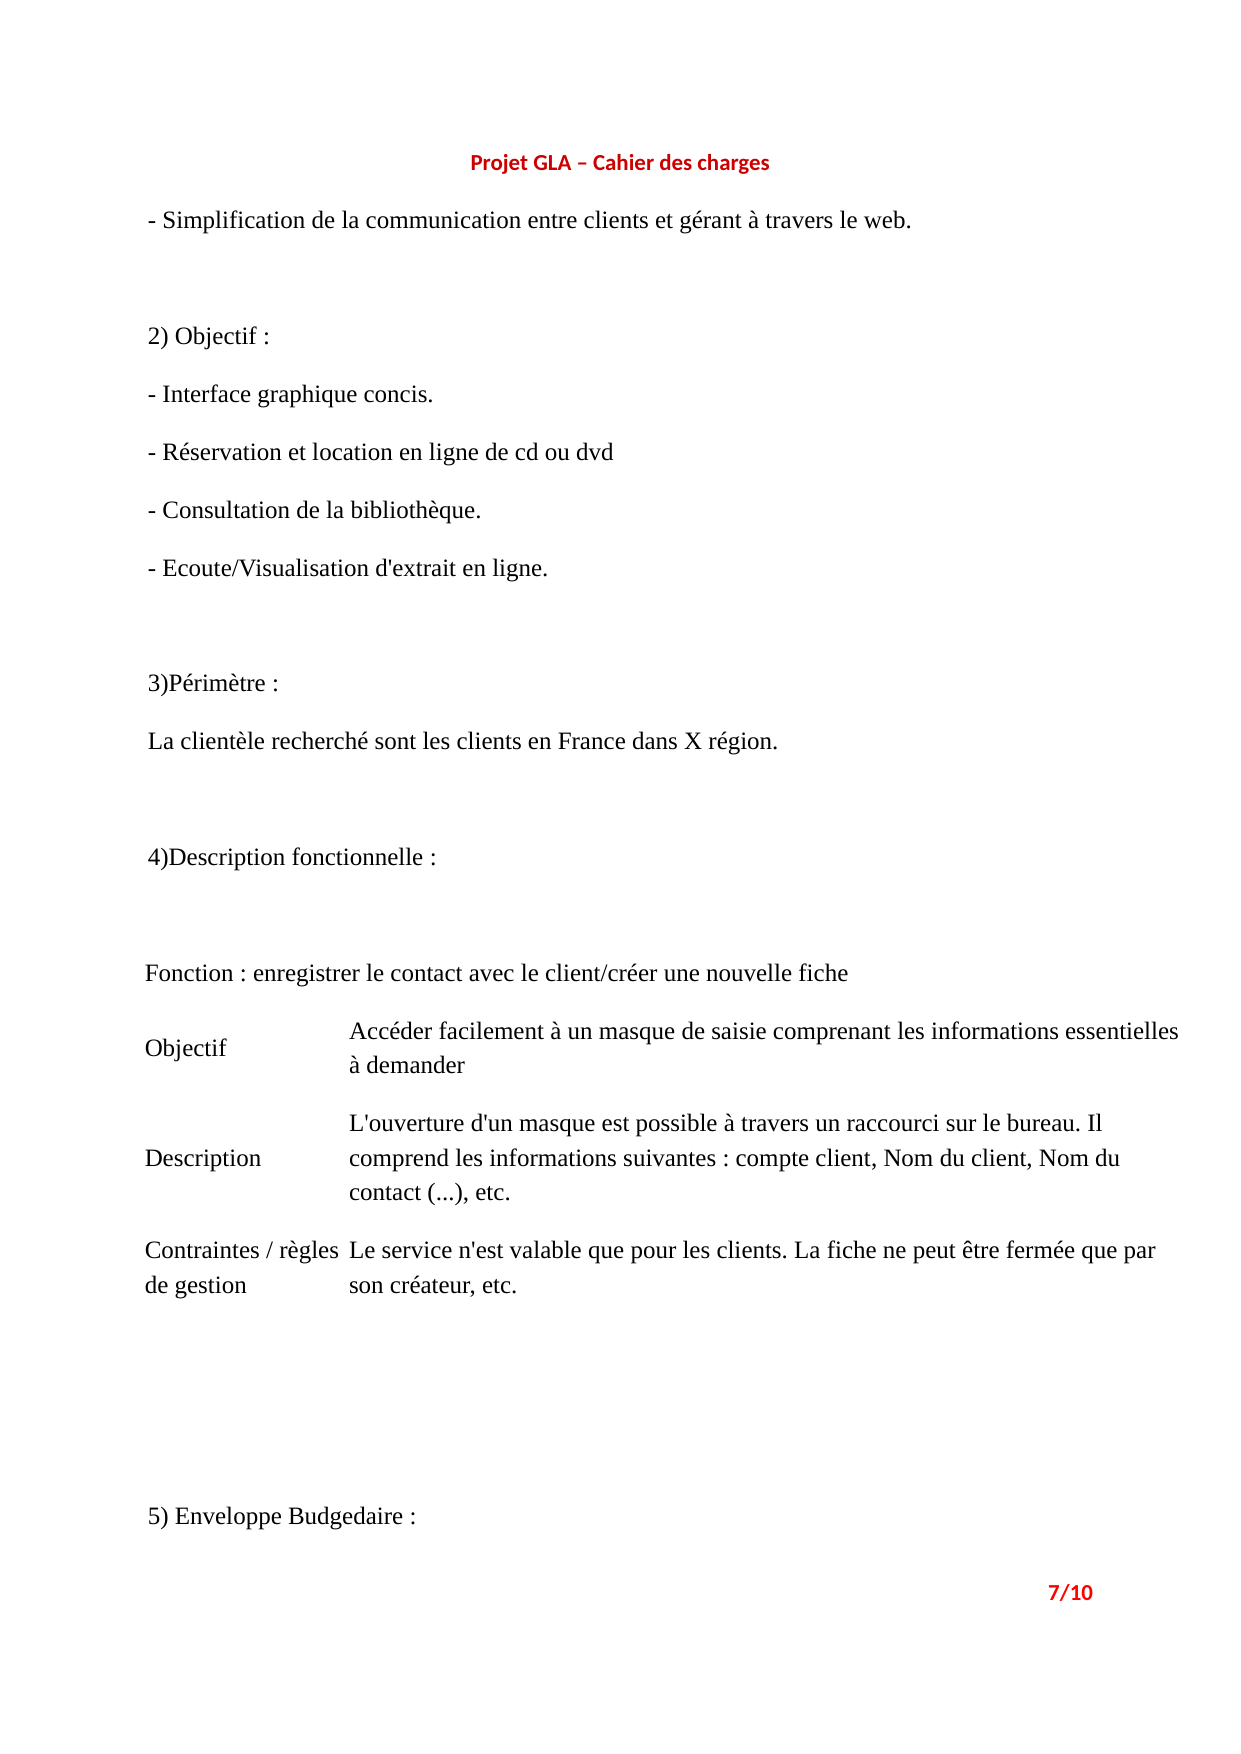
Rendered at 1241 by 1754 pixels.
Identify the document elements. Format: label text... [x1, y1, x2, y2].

table_cell Objectif [145, 987, 349, 1079]
text La clientèle recherché sont les clients en France dans X région. [148, 726, 1093, 755]
text - Interface graphique concis. [148, 379, 1093, 408]
text - Consultation de la bibliothèque. [148, 495, 1093, 523]
table_header Fonction : enregistrer le contact avec le client/créer une nouvelle fiche [145, 929, 1183, 987]
table_cell Accéder facilement à un masque de saisie comprenant les informations essentielles à demander [349, 987, 1183, 1079]
text - Ecoute/Visualisation d'extrait en ligne. [148, 553, 1093, 581]
table_cell Le service n'est valable que pour les clients. La fiche ne peut être fermée que par son créateur, etc. [349, 1206, 1183, 1298]
text 4)Description fonctionnelle : [148, 842, 1093, 871]
text - Simplification de la communication entre clients et gérant à travers le web. [148, 205, 1093, 234]
text 2) Objectif : [148, 321, 1093, 350]
table_cell Description [145, 1079, 349, 1206]
table_cell L'ouverture d'un masque est possible à travers un raccourci sur le bureau. Il comprend les informations suivantes : compte client, Nom du client, Nom du contact (...), etc. [349, 1079, 1183, 1206]
text 5) Enveloppe Budgedaire : [148, 1501, 1093, 1530]
text 3)Périmètre : [148, 668, 1093, 697]
table_cell Contraintes / règles de gestion [145, 1206, 349, 1298]
text - Réservation et location en ligne de cd ou dvd [148, 437, 1093, 466]
